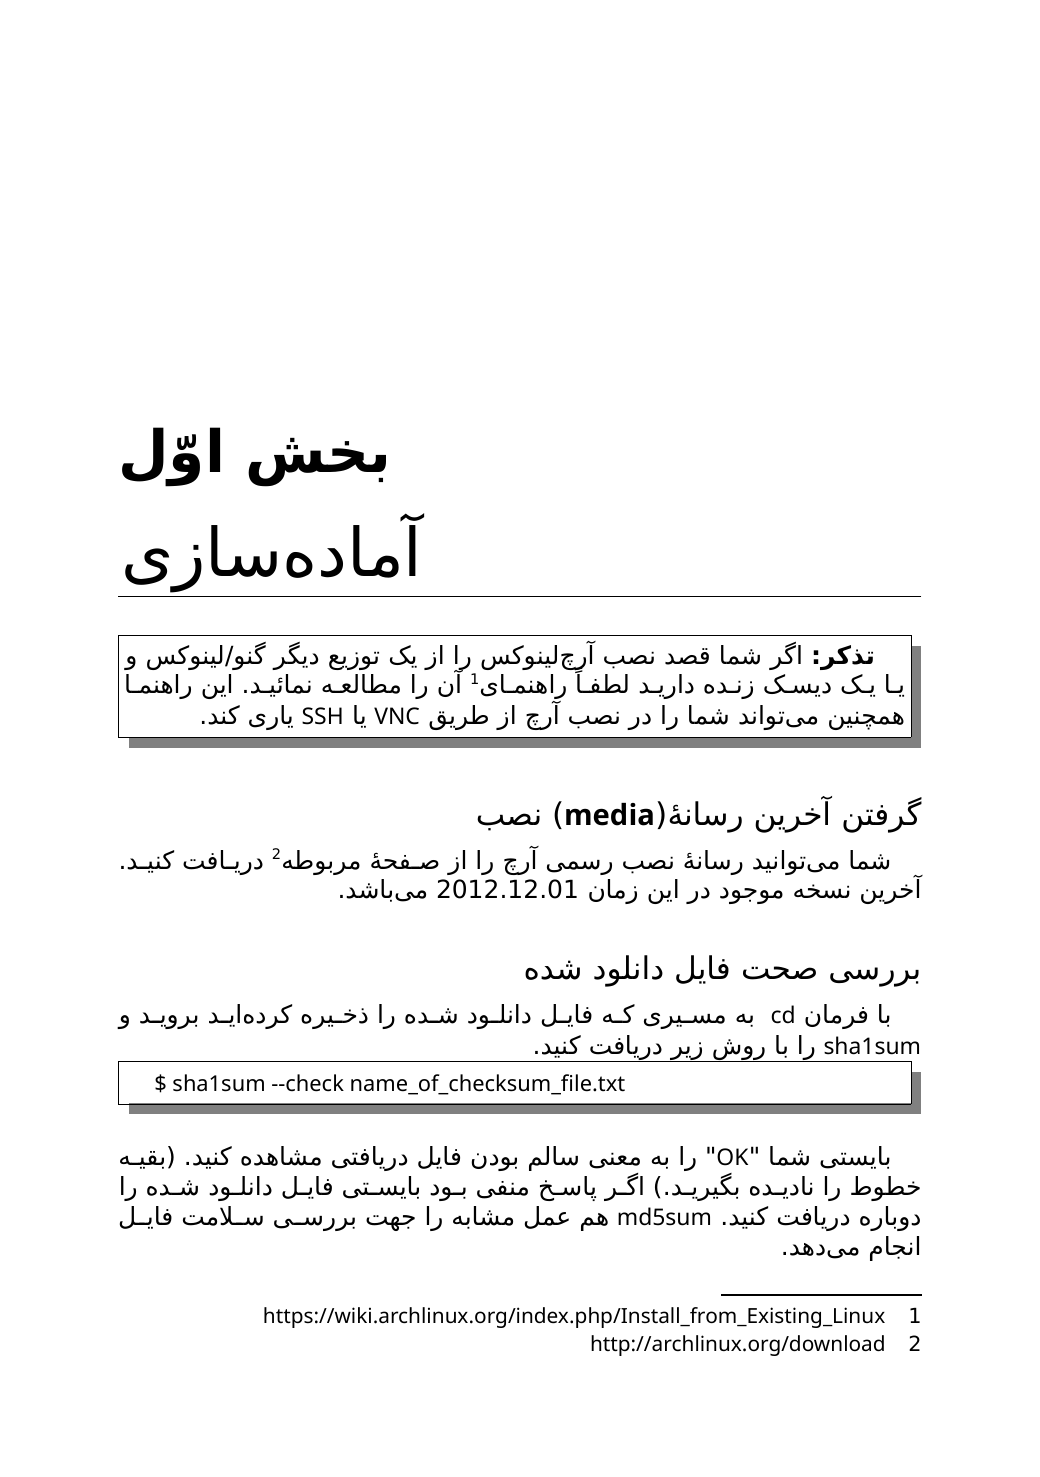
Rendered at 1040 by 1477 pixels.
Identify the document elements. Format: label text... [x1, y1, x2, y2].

table_header $ sha1sum --check name_of_checksum_file.txt [119, 1062, 911, 1103]
text با فرمان cd به مسیری که فایل دانلود شده را ذخیره کرده‌اید بروید و sha1sum را با روش زیر دریافت کنید. [118, 999, 921, 1061]
text بایستی شما "OK" را به معنی سالم بودن فایل دریافتی مشاهده کنید. (بقیه خطوط را نادیده بگیرید.) اگر پاسخ منفی بود بایستی فایل دانلود شده را دوباره دریافت کنید. md5sum هم عمل مشابه را جهت بررسی سلامت فایل انجام می‌دهد. [118, 1141, 921, 1262]
text http://archlinux.org/download [118, 1329, 921, 1358]
table_header تذکر: اگر شما قصد نصب آرچ‌لینوکس را از یک توزیع دیگر گنو/لینوکس و یا یک دیسک زنده دارید لطفاً راهنمای آن را مطالعه نمائید. این راهنما همچنین می‌تواند شما را در نصب آرچ از طریق VNC یا SSH یاری کند. [119, 636, 911, 737]
subtitle بررسی صحت فایل دانلود شده [118, 951, 921, 987]
text بخش اوّل [118, 418, 921, 486]
subtitle گرفتن آخرین رسانهٔ(media) نصب [118, 794, 921, 834]
text شما می‌توانید رسانهٔ نصب رسمی آرچ را از صفحهٔ مربوطه دریافت کنید. آخرین نسخه موجود در این زمان 2012.12.01 می‌باشد. [118, 846, 921, 904]
subtitle آماده‌سازی [118, 512, 921, 596]
